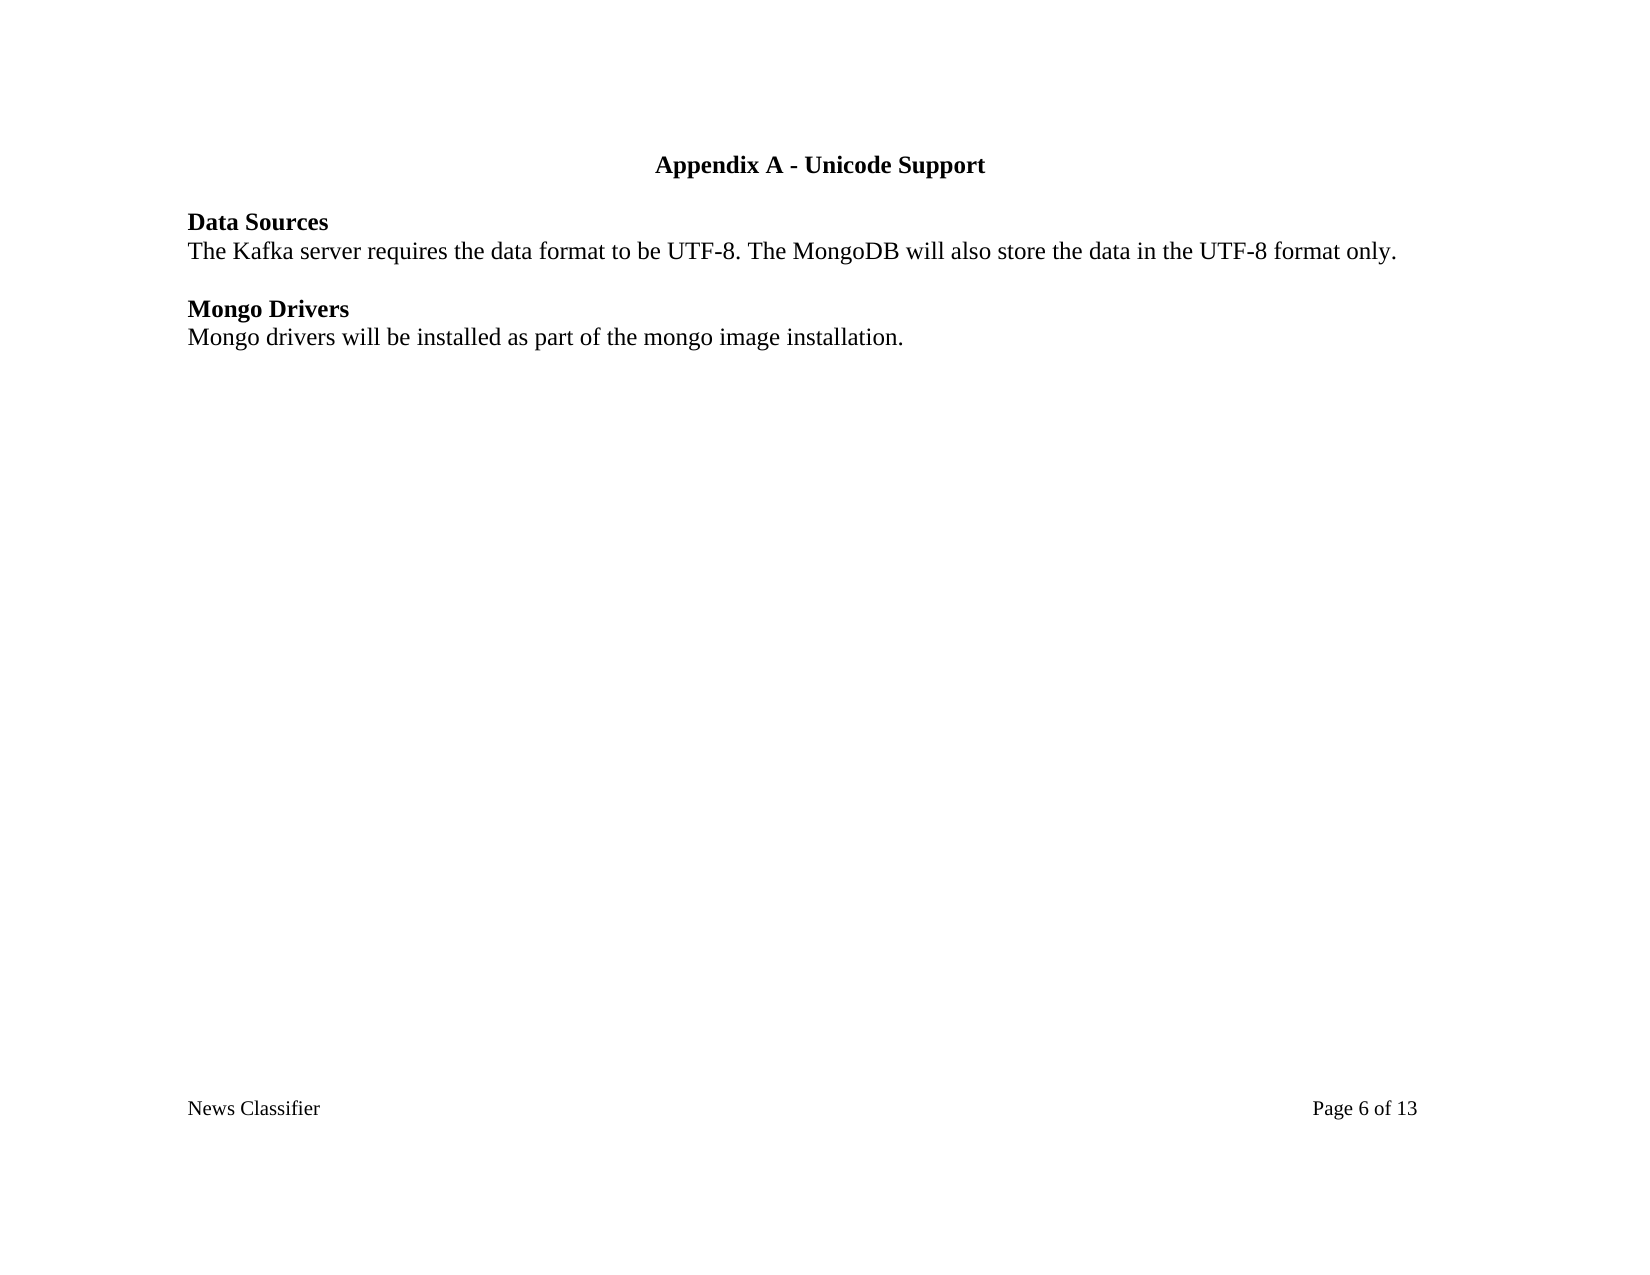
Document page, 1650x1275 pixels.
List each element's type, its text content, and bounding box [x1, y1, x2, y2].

subtitle Appendix A - Unicode Support [178, 150, 1462, 179]
text The Kafka server requires the data format to be UTF-8. The MongoDB will also store the data in the UTF-8 format only. [187, 236, 1462, 265]
text Mongo Drivers [187, 294, 1462, 322]
text Mongo drivers will be installed as part of the mongo image installation. [187, 322, 1462, 351]
text Data Sources [187, 207, 1462, 236]
